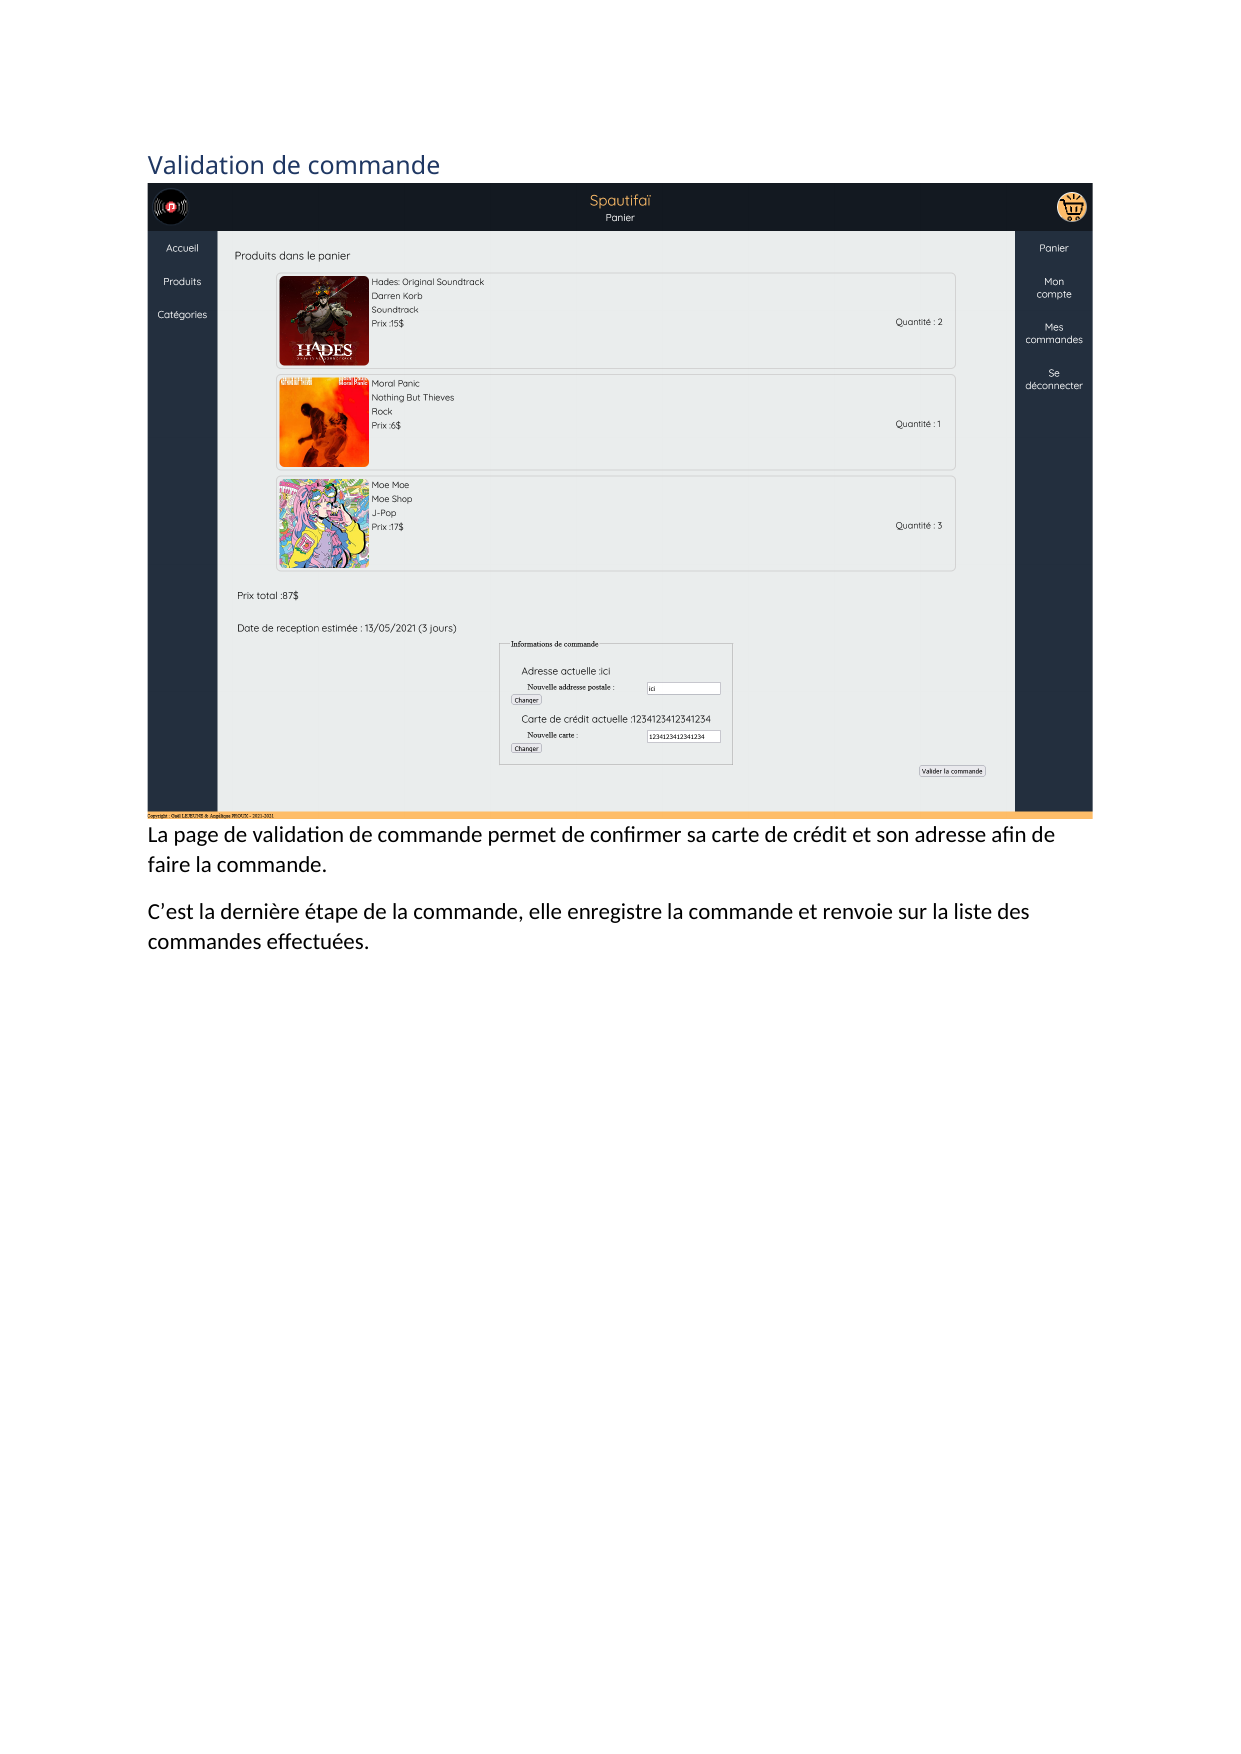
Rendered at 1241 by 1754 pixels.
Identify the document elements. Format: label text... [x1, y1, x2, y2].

text La page de validation de commande permet de confirmer sa carte de crédit et son adresse afin de faire la commande. [148, 820, 1093, 878]
text C’est la dernière étape de la commande, elle enregistre la commande et renvoie sur la liste des commandes effectuées. [148, 897, 1093, 955]
subtitle Validation de commande [148, 148, 1093, 183]
